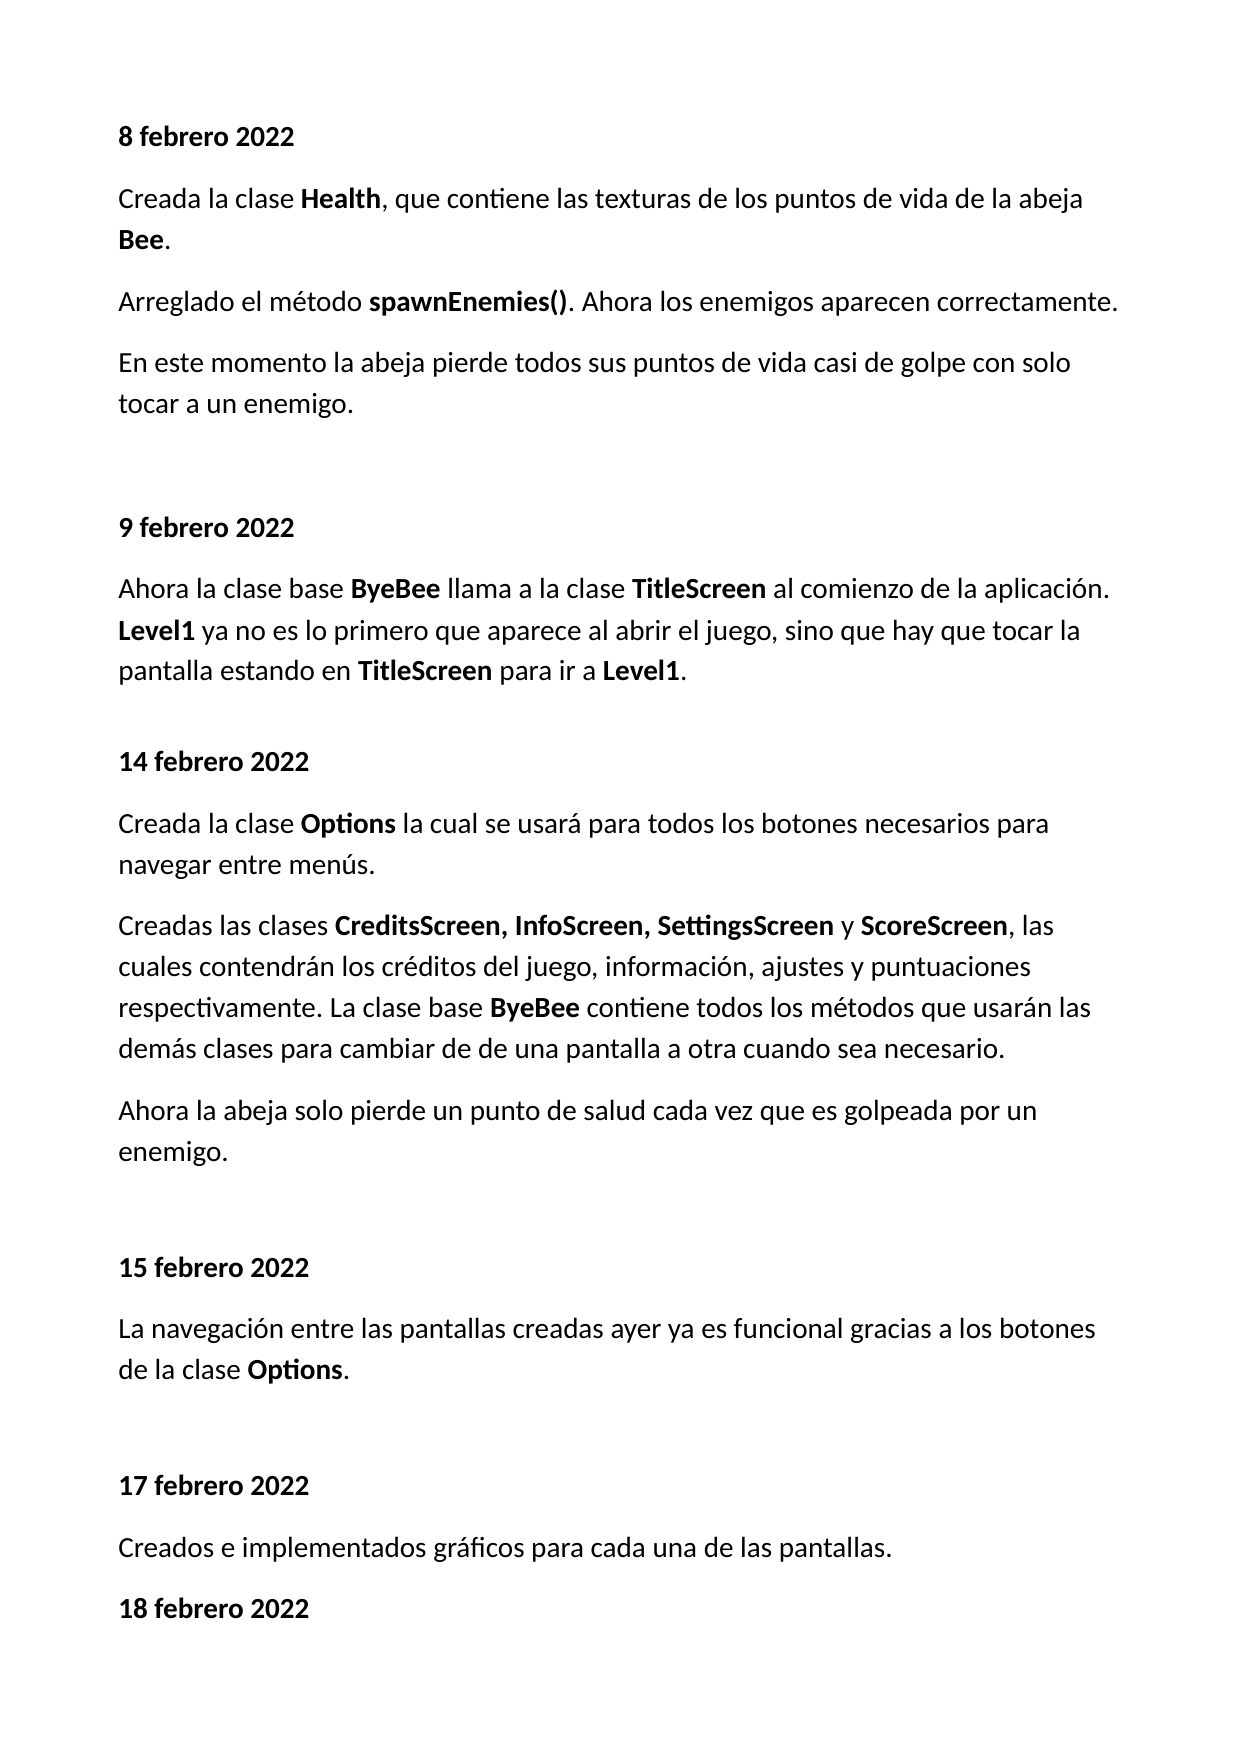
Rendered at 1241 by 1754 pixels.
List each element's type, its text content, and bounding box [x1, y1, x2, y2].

text 8 febrero 2022 [118, 118, 1122, 154]
text 18 febrero 2022 [118, 1591, 1122, 1626]
text La navegación entre las pantallas creadas ayer ya es funcional gracias a los botones de la clase Options. [118, 1310, 1122, 1387]
text 17 febrero 2022 [118, 1467, 1122, 1503]
text En este momento la abeja pierde todos sus puntos de vida casi de golpe con solo tocar a un enemigo. [118, 344, 1122, 421]
text Creada la clase Options la cual se usará para todos los botones necesarios para navegar entre menús. [118, 805, 1122, 881]
text Ahora la abeja solo pierde un punto de salud cada vez que es golpeada por un enemigo. [118, 1092, 1122, 1169]
text Creada la clase Health, que contiene las texturas de los puntos de vida de la abeja Bee. [118, 180, 1122, 256]
text Creadas las clases CreditsScreen, InfoScreen, SettingsScreen y ScoreScreen, las cuales contendrán los créditos del juego, información, ajustes y puntuaciones respectivamente. La clase base ByeBee contiene todos los métodos que usarán las demás clases para cambiar de de una pantalla a otra cuando sea necesario. [118, 907, 1122, 1066]
text 15 febrero 2022 [118, 1249, 1122, 1284]
text Creados e implementados gráficos para cada una de las pantallas. [118, 1529, 1122, 1564]
text Ahora la clase base ByeBee llama a la clase TitleScreen al comienzo de la aplicación. Level1 ya no es lo primero que aparece al abrir el juego, sino que hay que tocar la pantalla estando en TitleScreen para ir a Level1. [118, 571, 1122, 688]
text 14 febrero 2022 [118, 743, 1122, 779]
text 9 febrero 2022 [118, 509, 1122, 544]
text Arreglado el método spawnEnemies(). Ahora los enemigos aparecen correctamente. [118, 283, 1122, 318]
